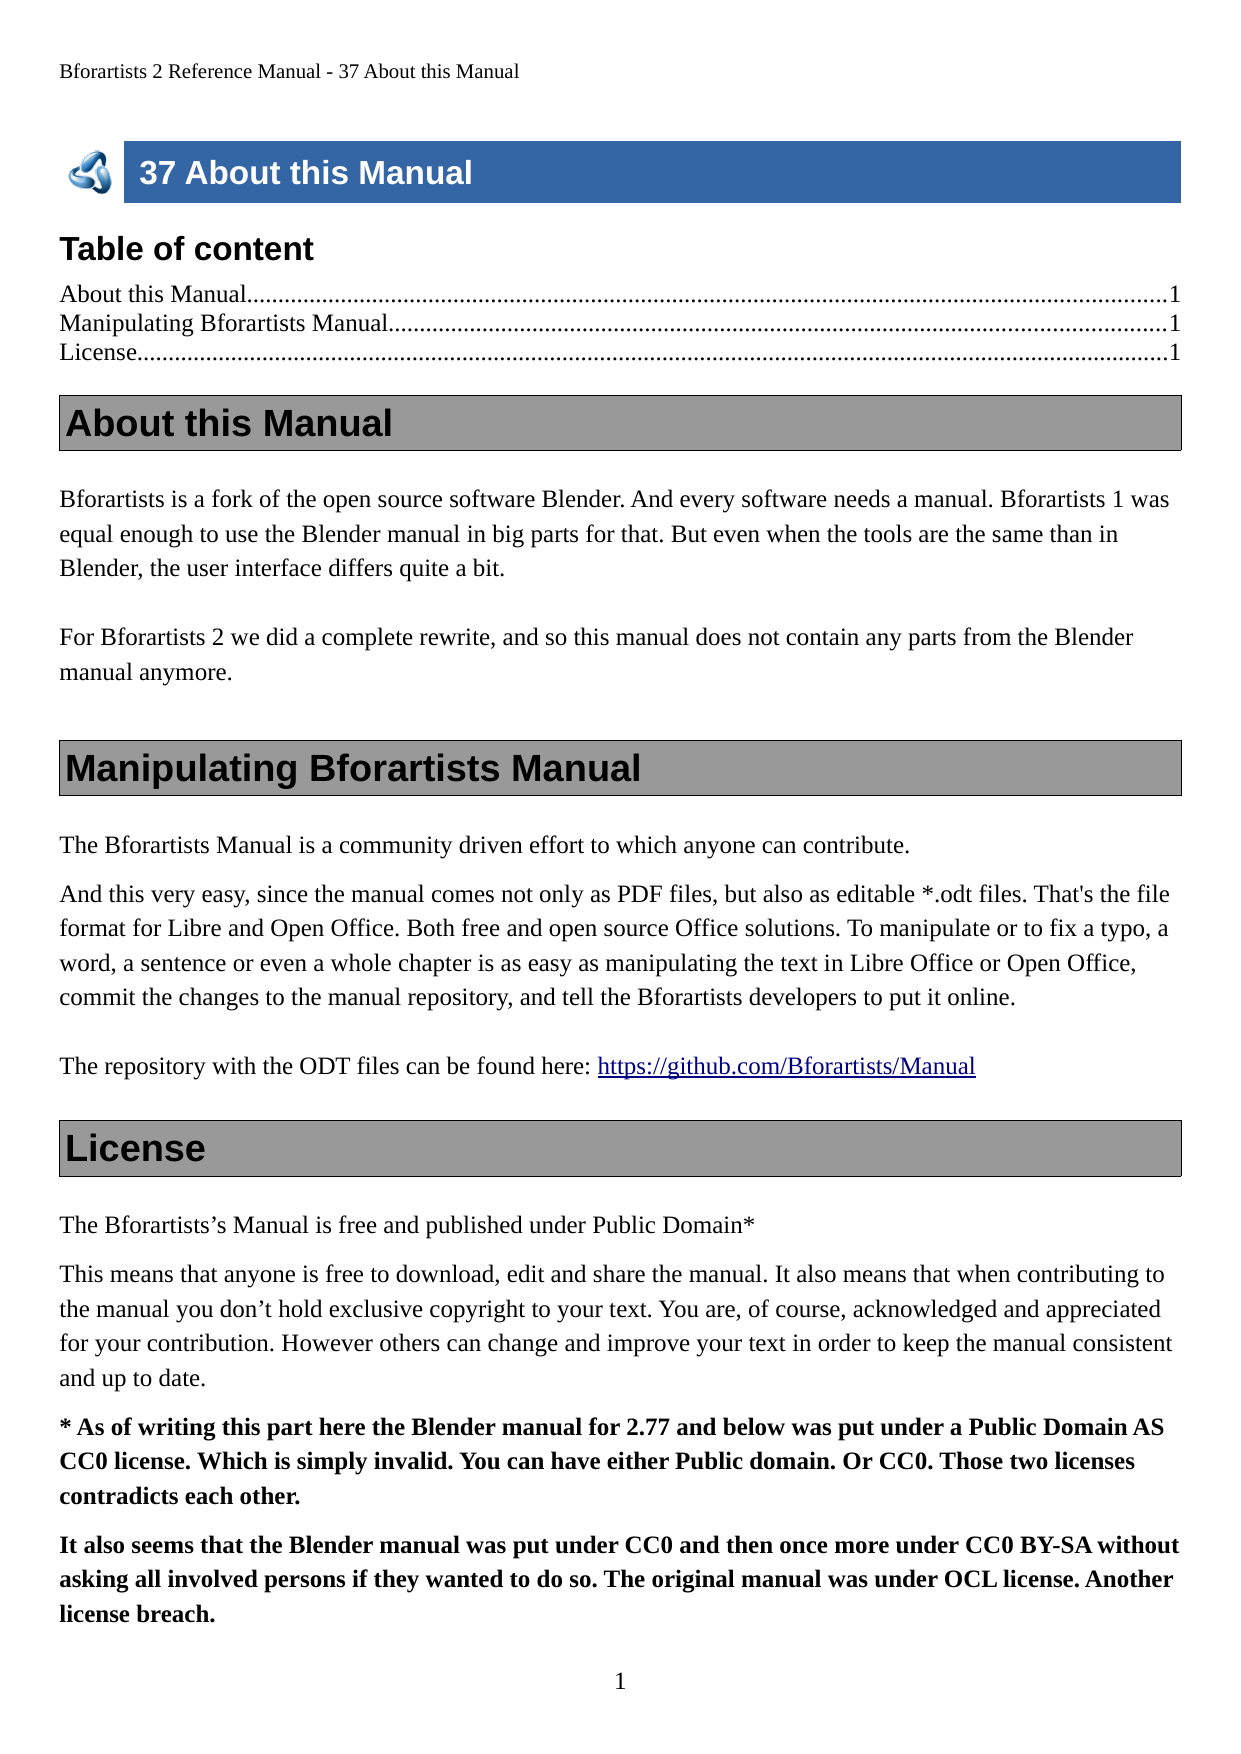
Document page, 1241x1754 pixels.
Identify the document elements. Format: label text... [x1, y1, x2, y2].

subtitle Table of content [59, 228, 1181, 267]
text The repository with the ODT files can be found here: https://github.com/Bforartists/Manual [59, 1051, 1181, 1080]
text Bforartists is a fork of the open source software Blender. And every software needs a manual. Bforartists 1 was equal enough to use the Blender manual in big parts for that. But even when the tools are the same than in Blender, the user interface differs quite a bit. [59, 484, 1181, 582]
table_header License [60, 1121, 1181, 1176]
text The Bforartists’s Manual is free and published under Public Domain* [59, 1177, 1181, 1239]
text Manipulating Bforartists Manual 1 [59, 308, 1181, 337]
table_header Manipulating Bforartists Manual [60, 741, 1181, 795]
table_header [59, 141, 124, 203]
text For Bforartists 2 we did a complete rewrite, and so this manual does not contain any parts from the Blender manual anymore. [59, 622, 1181, 685]
text It also seems that the Blender manual was put under CC0 and then once more under CC0 BY-SA without asking all involved persons if they wanted to do so. The original manual was under OCL license. Another license breach. [59, 1530, 1181, 1627]
table_header About this Manual [60, 396, 1181, 450]
text The Bforartists Manual is a community driven effort to which anyone can contribute. [59, 830, 1181, 859]
text And this very easy, since the manual comes not only as PDF files, but also as editable *.odt files. That's the file format for Libre and Open Office. Both free and open source Office solutions. To manipulate or to fix a typo, a word, a sentence or even a whole chapter is as easy as manipulating the text in Libre Office or Open Office, commit the changes to the manual repository, and tell the Bforartists developers to put it online. [59, 879, 1181, 1011]
text About this Manual 1 [59, 279, 1181, 308]
picture [65, 147, 114, 197]
text License 1 [59, 337, 1181, 366]
table_header 37 About this Manual [124, 141, 1181, 203]
text * As of writing this part here the Blender manual for 2.77 and below was put under a Public Domain AS CC0 license. Which is simply invalid. You can have either Public domain. Or CC0. Those two licenses contradicts each other. [59, 1412, 1181, 1509]
text This means that anyone is free to download, edit and share the manual. It also means that when contributing to the manual you don’t hold exclusive copyright to your text. You are, of course, acknowledged and appreciated for your contribution. However others can change and improve your text in order to keep the manual consistent and up to date. [59, 1259, 1181, 1391]
